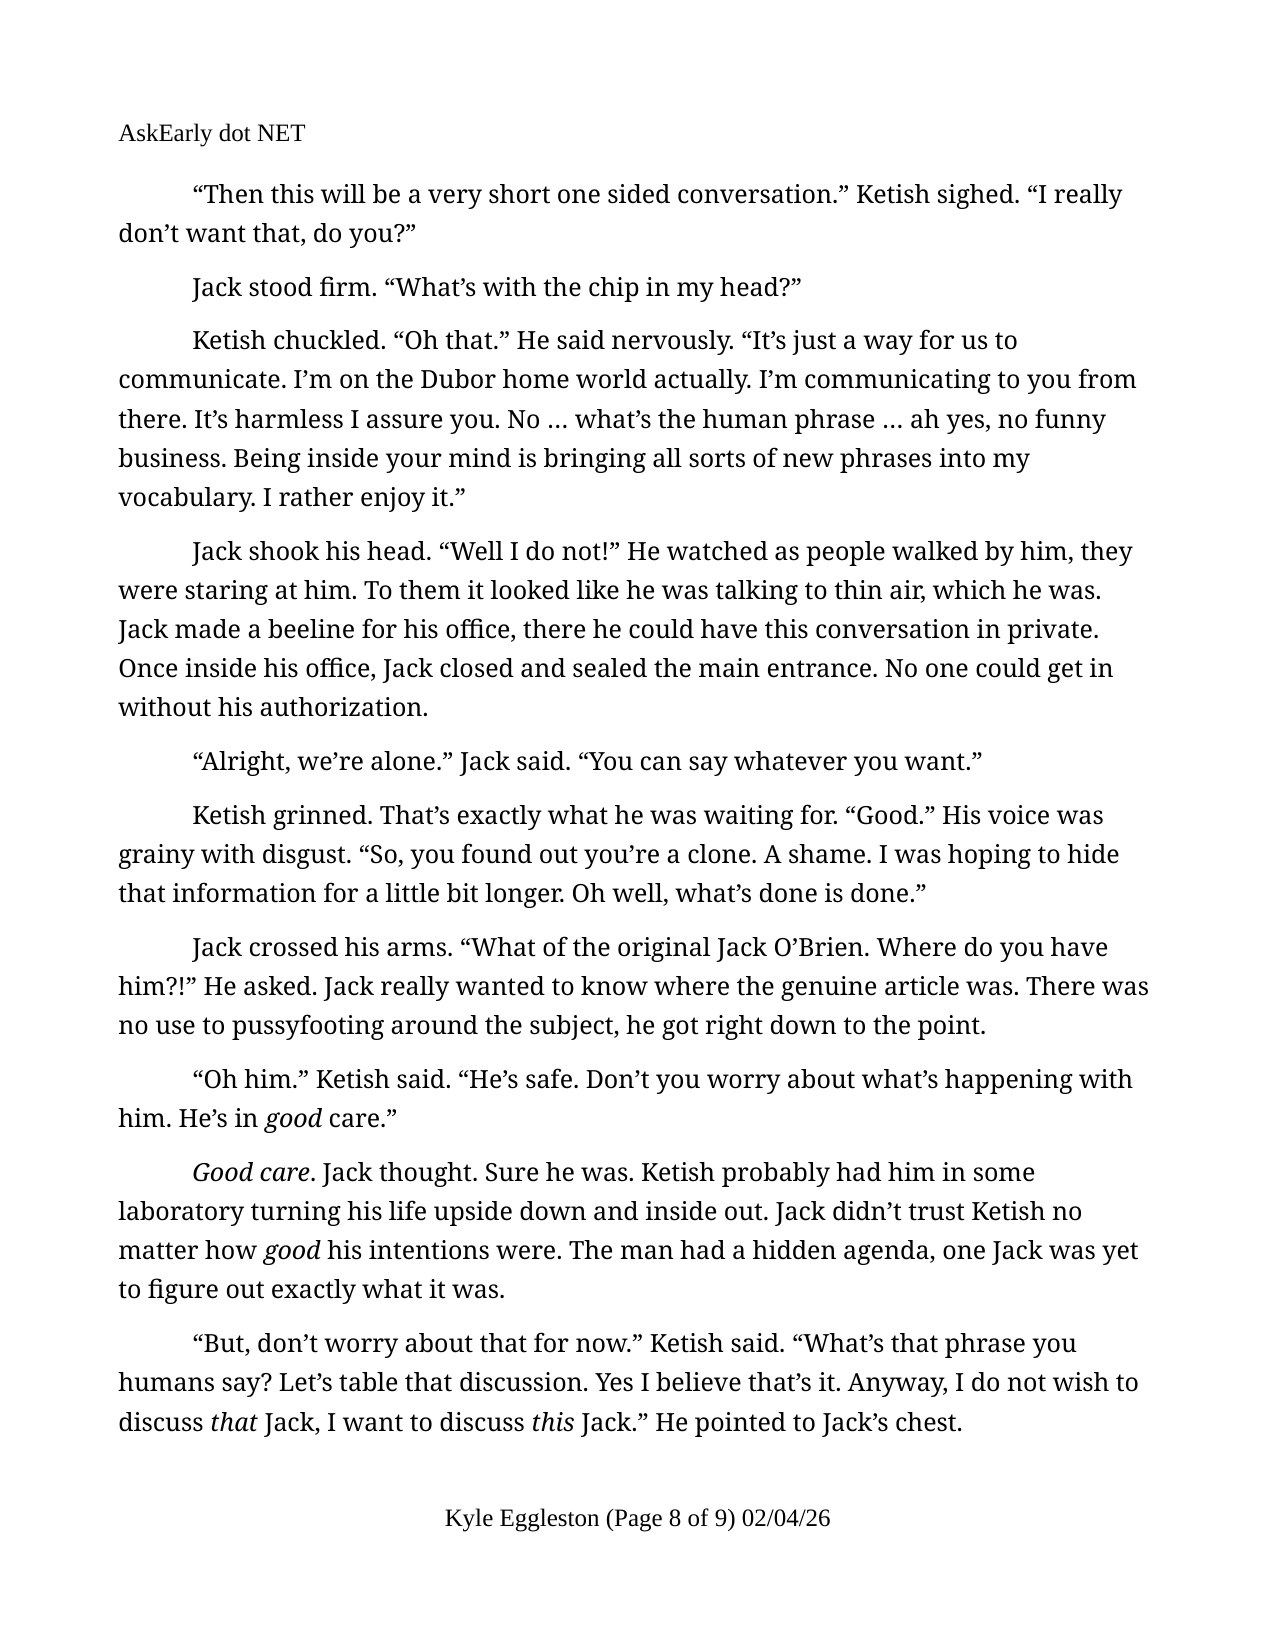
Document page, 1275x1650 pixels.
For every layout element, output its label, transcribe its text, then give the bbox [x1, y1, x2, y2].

text “Then this will be a very short one sided conversation.” Ketish sighed. “I really don’t want that, do you?” [118, 176, 1157, 249]
text Jack stood firm. “What’s with the chip in my head?” [118, 269, 1157, 303]
text “Oh him.” Ketish said. “He’s safe. Don’t you worry about what’s happening with him. He’s in good care.” [118, 1062, 1157, 1135]
text Ketish grinned. That’s exactly what he was waiting for. “Good.” His voice was grainy with disgust. “So, you found out you’re a clone. A shame. I was hoping to hide that information for a little bit longer. Oh well, what’s done is done.” [118, 798, 1157, 910]
text “Alright, we’re alone.” Jack said. “You can say whatever you want.” [118, 744, 1157, 778]
text Ketish chuckled. “Oh that.” He said nervously. “It’s just a way for us to communicate. I’m on the Dubor home world actually. I’m communicating to you from there. It’s harmless I assure you. No … what’s the human phrase … ah yes, no funny business. Being inside your mind is bringing all sorts of new phrases into my vocabulary. I rather enjoy it.” [118, 323, 1157, 514]
text Jack crossed his arms. “What of the original Jack O’Brien. Where do you have him?!” He asked. Jack really wanted to know where the genuine article was. There was no use to pussyfooting around the subject, he got right down to the point. [118, 930, 1157, 1042]
text “But, don’t worry about that for now.” Ketish said. “What’s that phrase you humans say? Let’s table that discussion. Yes I believe that’s it. Anyway, I do not wish to discuss that Jack, I want to discuss this Jack.” He pointed to Jack’s chest. [118, 1326, 1157, 1438]
text Good care. Jack thought. Sure he was. Ketish probably had him in some laboratory turning his life upside down and inside out. Jack didn’t trust Ketish no matter how good his intentions were. The man had a hidden agenda, one Jack was yet to figure out exactly what it was. [118, 1155, 1157, 1306]
text Jack shook his head. “Well I do not!” He watched as people walked by him, they were staring at him. To them it looked like he was talking to thin air, which he was. Jack made a beeline for his office, there he could have this conversation in private. Once inside his office, Jack closed and sealed the main entrance. No one could get in without his authorization. [118, 533, 1157, 724]
